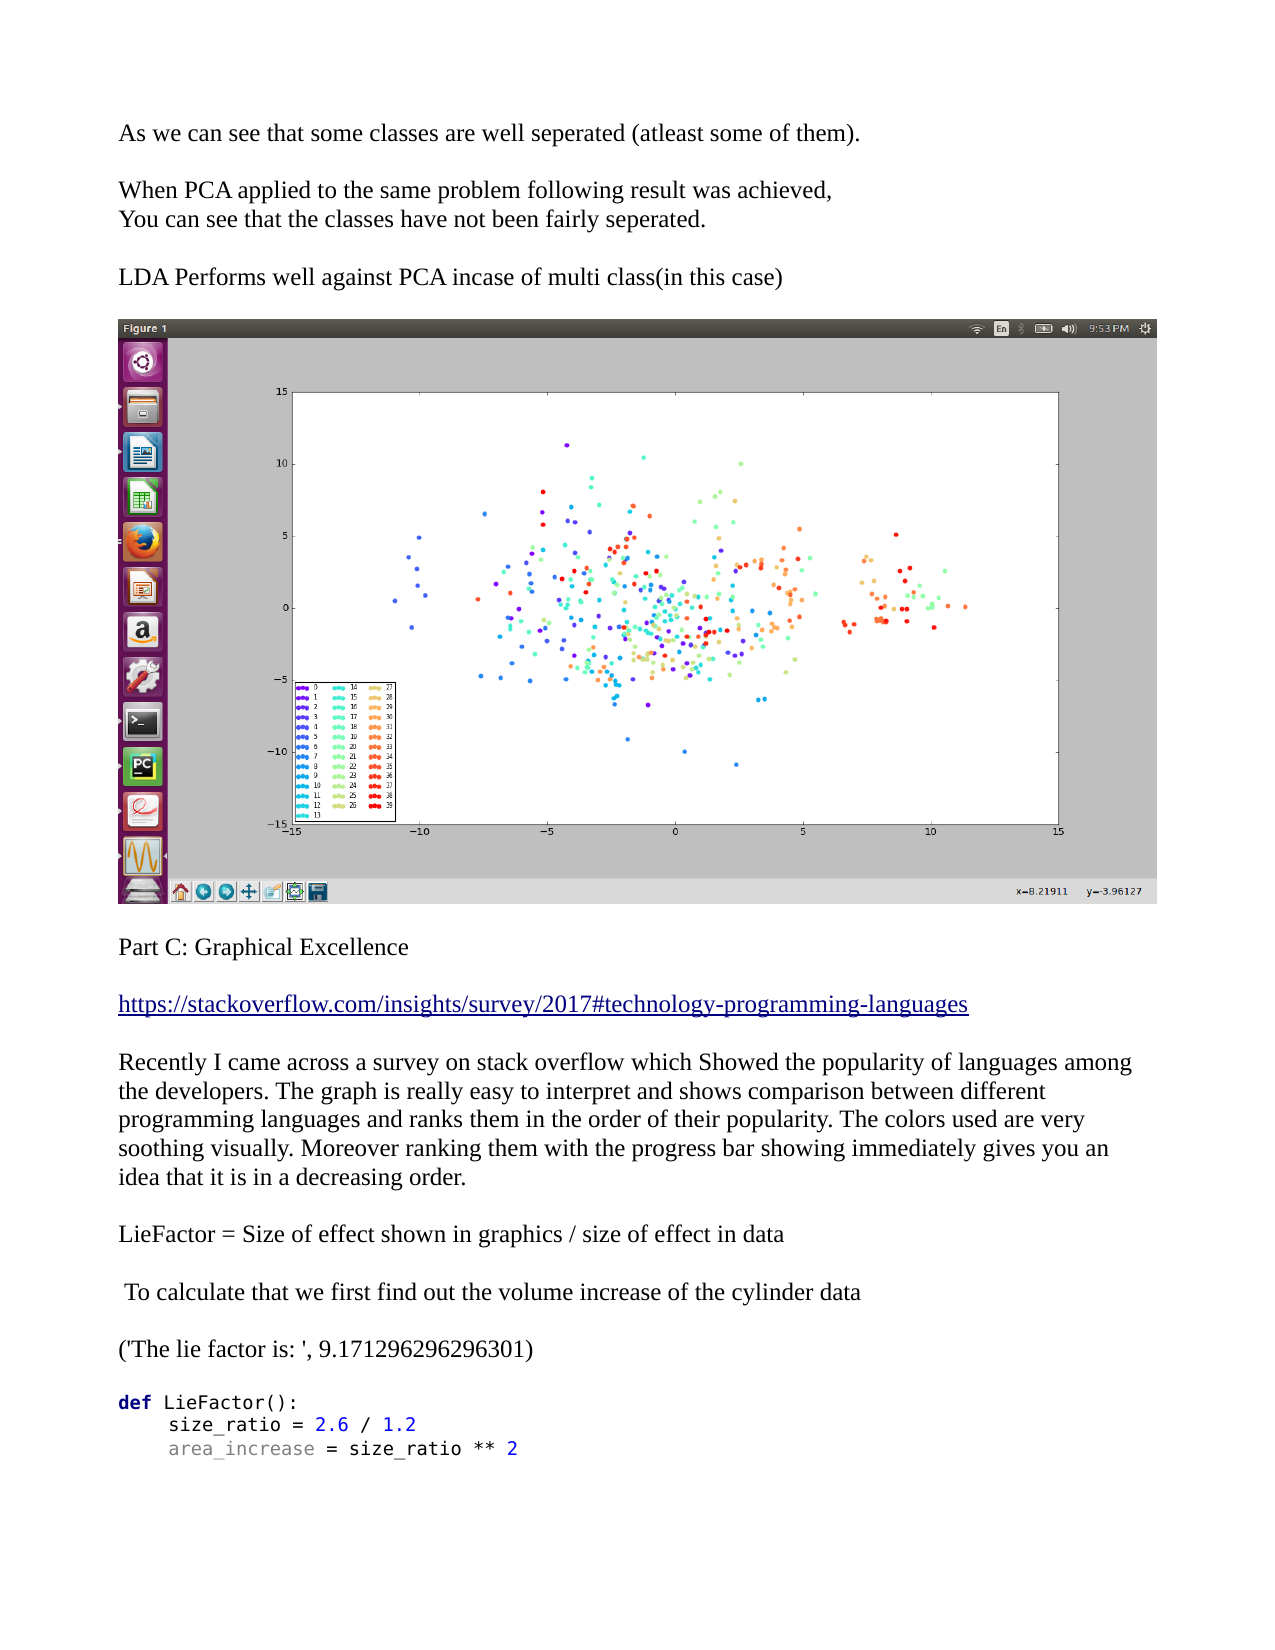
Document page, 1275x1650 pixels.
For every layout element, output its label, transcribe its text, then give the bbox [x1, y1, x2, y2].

text Part C: Graphical Excellence [118, 932, 1157, 961]
text When PCA applied to the same problem following result was achieved, [118, 176, 1157, 204]
text area_increase = size_ratio ** 2 [118, 1438, 1157, 1461]
text You can see that the classes have not been fairly seperated. [118, 204, 1157, 233]
text To calculate that we first find out the volume increase of the cylinder data [118, 1277, 1157, 1306]
text As we can see that some classes are well seperated (atleast some of them). [118, 118, 1157, 147]
text size_ratio = 2.6 / 1.2 [118, 1414, 1157, 1438]
text LieFactor = Size of effect shown in graphics / size of effect in data [118, 1219, 1157, 1248]
text Recently I came across a survey on stack overflow which Showed the popularity of languages among the developers. The graph is really easy to interpret and shows comparison between different programming languages and ranks them in the order of their popularity. The colors used are very soothing visually. Moreover ranking them with the progress bar showing immediately gives you an idea that it is in a decreasing order. [118, 1047, 1157, 1191]
picture [118, 319, 1157, 904]
text def LieFactor(): [118, 1392, 1157, 1414]
text LDA Performs well against PCA incase of multi class(in this case) [118, 262, 1157, 291]
text ('The lie factor is: ', 9.171296296296301) [118, 1334, 1157, 1363]
text https://stackoverflow.com/insights/survey/2017#technology-programming-languages [118, 989, 1157, 1018]
